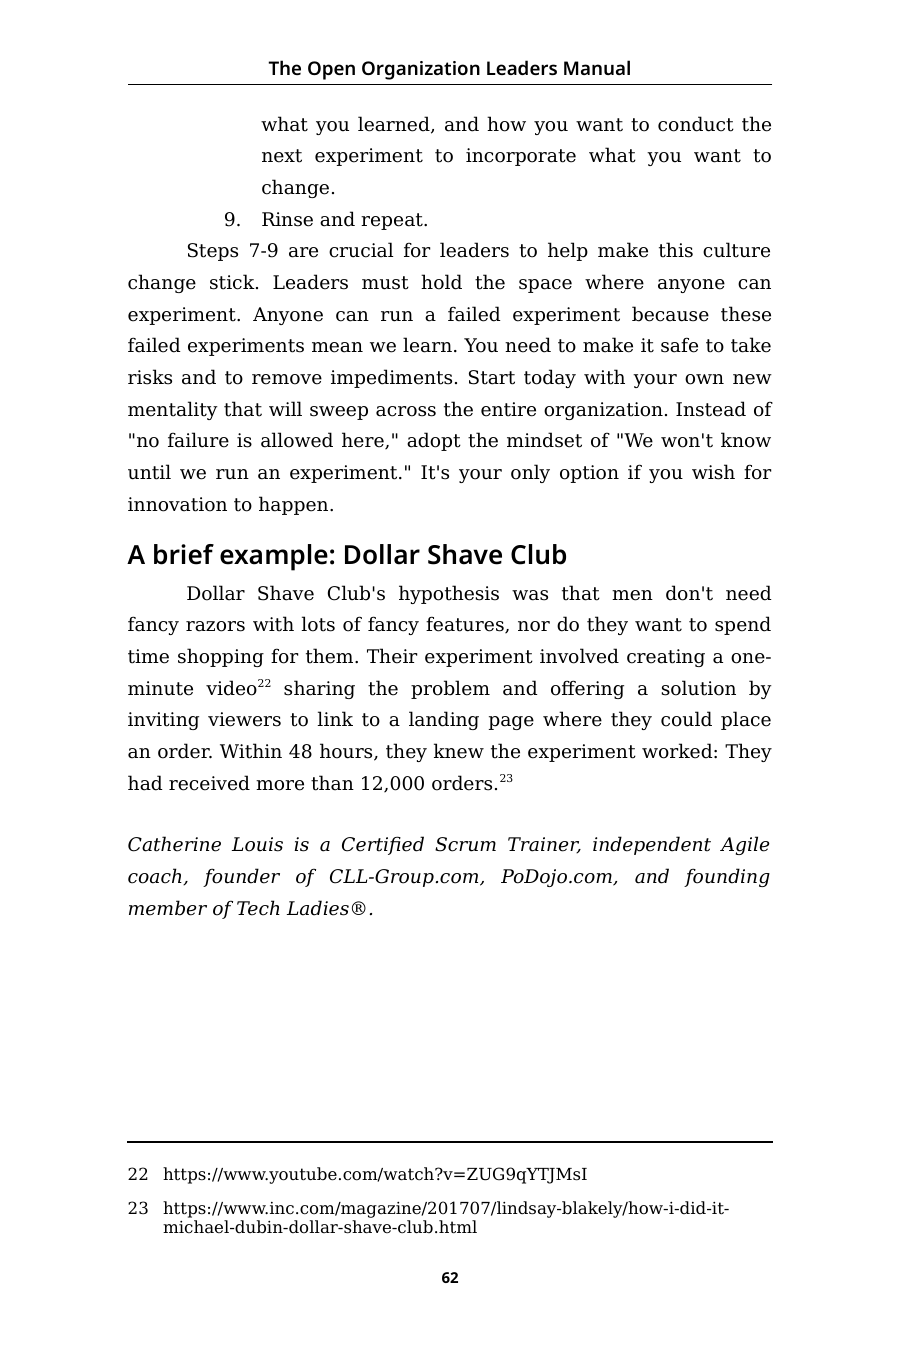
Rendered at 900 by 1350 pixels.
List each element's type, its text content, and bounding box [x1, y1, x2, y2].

list Rinse and repeat. [223, 209, 772, 231]
text https://www.youtube.com/watch?v=ZUG9qYTJMsI [127, 1164, 772, 1184]
text Steps 7-9 are crucial for leaders to help make this culture change stick. Leaders must hold the space where anyone can experiment. Anyone can run a failed experiment because these failed experiments mean we learn. You need to make it safe to take risks and to remove impediments. Start today with your own new mentality that will sweep across the entire organization. Instead of "no failure is allowed here," adopt the mindset of "We won't know until we run an experiment." It's your only option if you wish for innovation to happen. [127, 241, 772, 516]
text Dollar Shave Club's hypothesis was that men don't need fancy razors with lots of fancy features, nor do they want to spend time shopping for them. Their experiment involved creating a one-minute video sharing the problem and offering a solution by inviting viewers to link to a landing page where they could place an order. Within 48 hours, they knew the experiment worked: They had received more than 12,000 orders. [127, 583, 772, 795]
list what you learned, and how you want to conduct the next experiment to incorporate what you want to change. [223, 114, 772, 199]
text Catherine Louis is a Certified Scrum Trainer, independent Agile coach, founder of CLL-Group.com, PoDojo.com, and founding member of Tech Ladies®. [127, 834, 772, 920]
text https://www.inc.com/magazine/201707/lindsay-blakely/how-i-did-it-michael-dubin-dollar-shave-club.html [127, 1199, 772, 1237]
subtitle A brief example: Dollar Shave Club [127, 541, 772, 571]
